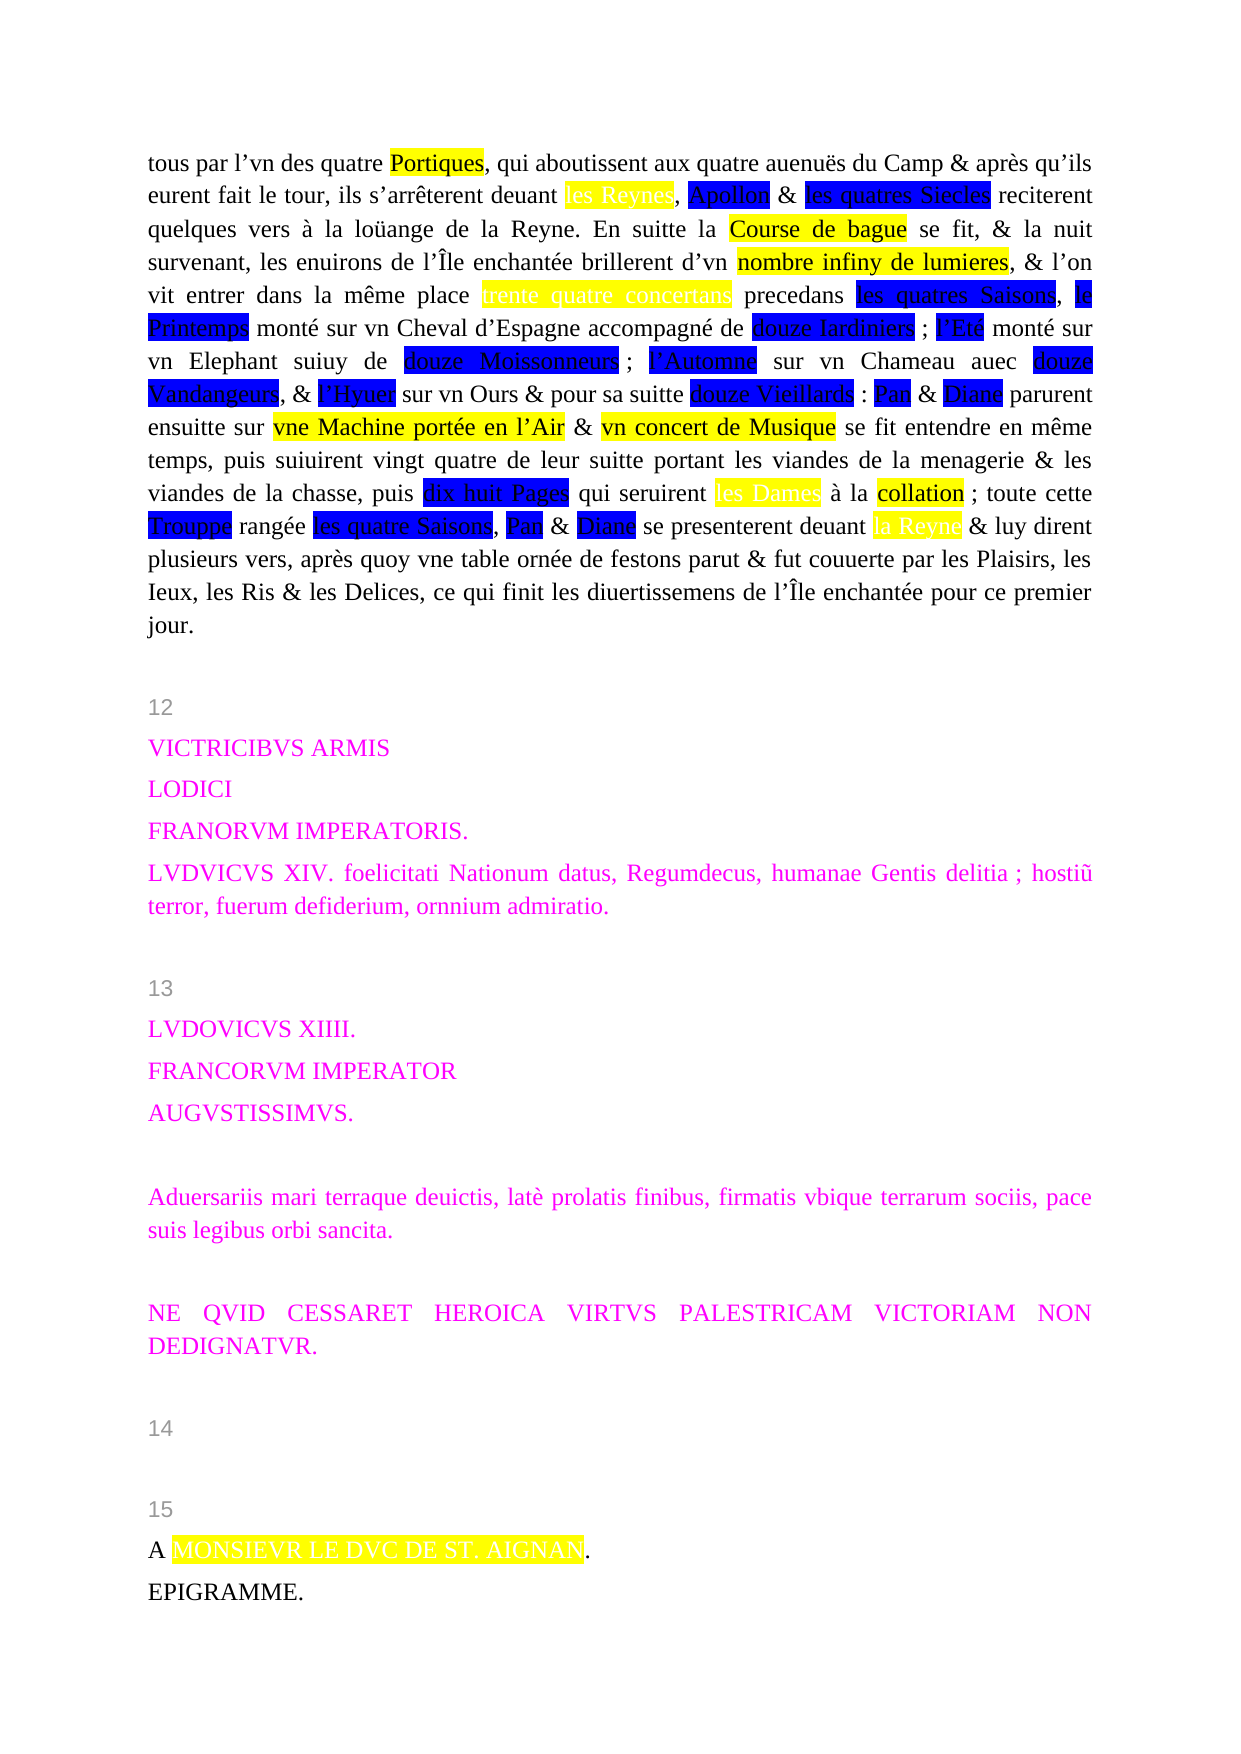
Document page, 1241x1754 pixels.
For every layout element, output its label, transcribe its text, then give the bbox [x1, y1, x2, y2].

text 13 [173, 975, 1093, 1001]
text FRANORVM IMPERATORIS. [148, 816, 1093, 845]
text 12 [173, 694, 1093, 720]
text A MONSIEVR LE DVC DE ST. AIGNAN. [148, 1535, 172, 1564]
text Aduersariis mari terraque deuictis, latè prolatis finibus, firmatis vbique terrarum sociis, pace suis legibus orbi sancita. [148, 1182, 1093, 1243]
text AUGVSTISSIMVS. [148, 1098, 1093, 1127]
text NE QVID CESSARET HEROICA VIRTVS PALESTRICAM VICTORIAM NON DEDIGNATVR. [148, 1298, 1093, 1360]
text LVDOVICVS XIIII. [148, 1014, 1093, 1043]
text LODICI [148, 774, 1093, 803]
text tous par l’vn des quatre Portiques, qui aboutissent aux quatre auenuës du Camp & après qu’ils eurent fait le tour, ils s’arrêterent deuant les Reynes, Apollon & les quatres Siecles reciterent quelques vers à la loüange de la Reyne. En suitte la Course de bague se fit, & la nuit survenant, les enuirons de l’Île enchantée brillerent d’vn nombre infiny de lumieres, & l’on vit entrer dans la même place trente quatre concertans precedans les quatres Saisons, le Printemps monté sur vn Cheval d’Espagne accompagné de douze Iardiniers ; l’Eté monté sur vn Elephant suiuy de douze Moissonneurs ; l’Automne sur vn Chameau auec douze Vandangeurs, & l’Hyuer sur vn Ours & pour sa suitte douze Vieillards : Pan & Diane parurent ensuitte sur vne Machine portée en l’Air & vn concert de Musique se fit entendre en même temps, puis suiuirent vingt quatre de leur suitte portant les viandes de la menagerie & les viandes de la chasse, puis dix huit Pages qui seruirent les Dames à la collation ; toute cette Trouppe rangée les quatre Saisons, Pan & Diane se presenterent deuant la Reyne & luy dirent plusieurs vers, après quoy vne table ornée de festons parut & fut couuerte par les Plaisirs, les Ieux, les Ris & les Delices, ce qui finit les diuertissemens de l’Île enchantée pour ce premier jour. [148, 148, 1093, 639]
text 14 [173, 1415, 1093, 1442]
text A MONSIEVR LE DVC DE ST. AIGNAN. [584, 1535, 1093, 1564]
text FRANCORVM IMPERATOR [148, 1056, 1093, 1085]
text EPIGRAMME. [148, 1577, 1093, 1606]
text VICTRICIBVS ARMIS [148, 733, 1093, 761]
text LVDVICVS XIV. foelicitati Nationum datus, Regumdecus, humanae Gentis delitia ; hostiũ terror, fuerum defiderium, ornnium admiratio. [148, 858, 1093, 920]
text 15 [173, 1496, 1093, 1522]
